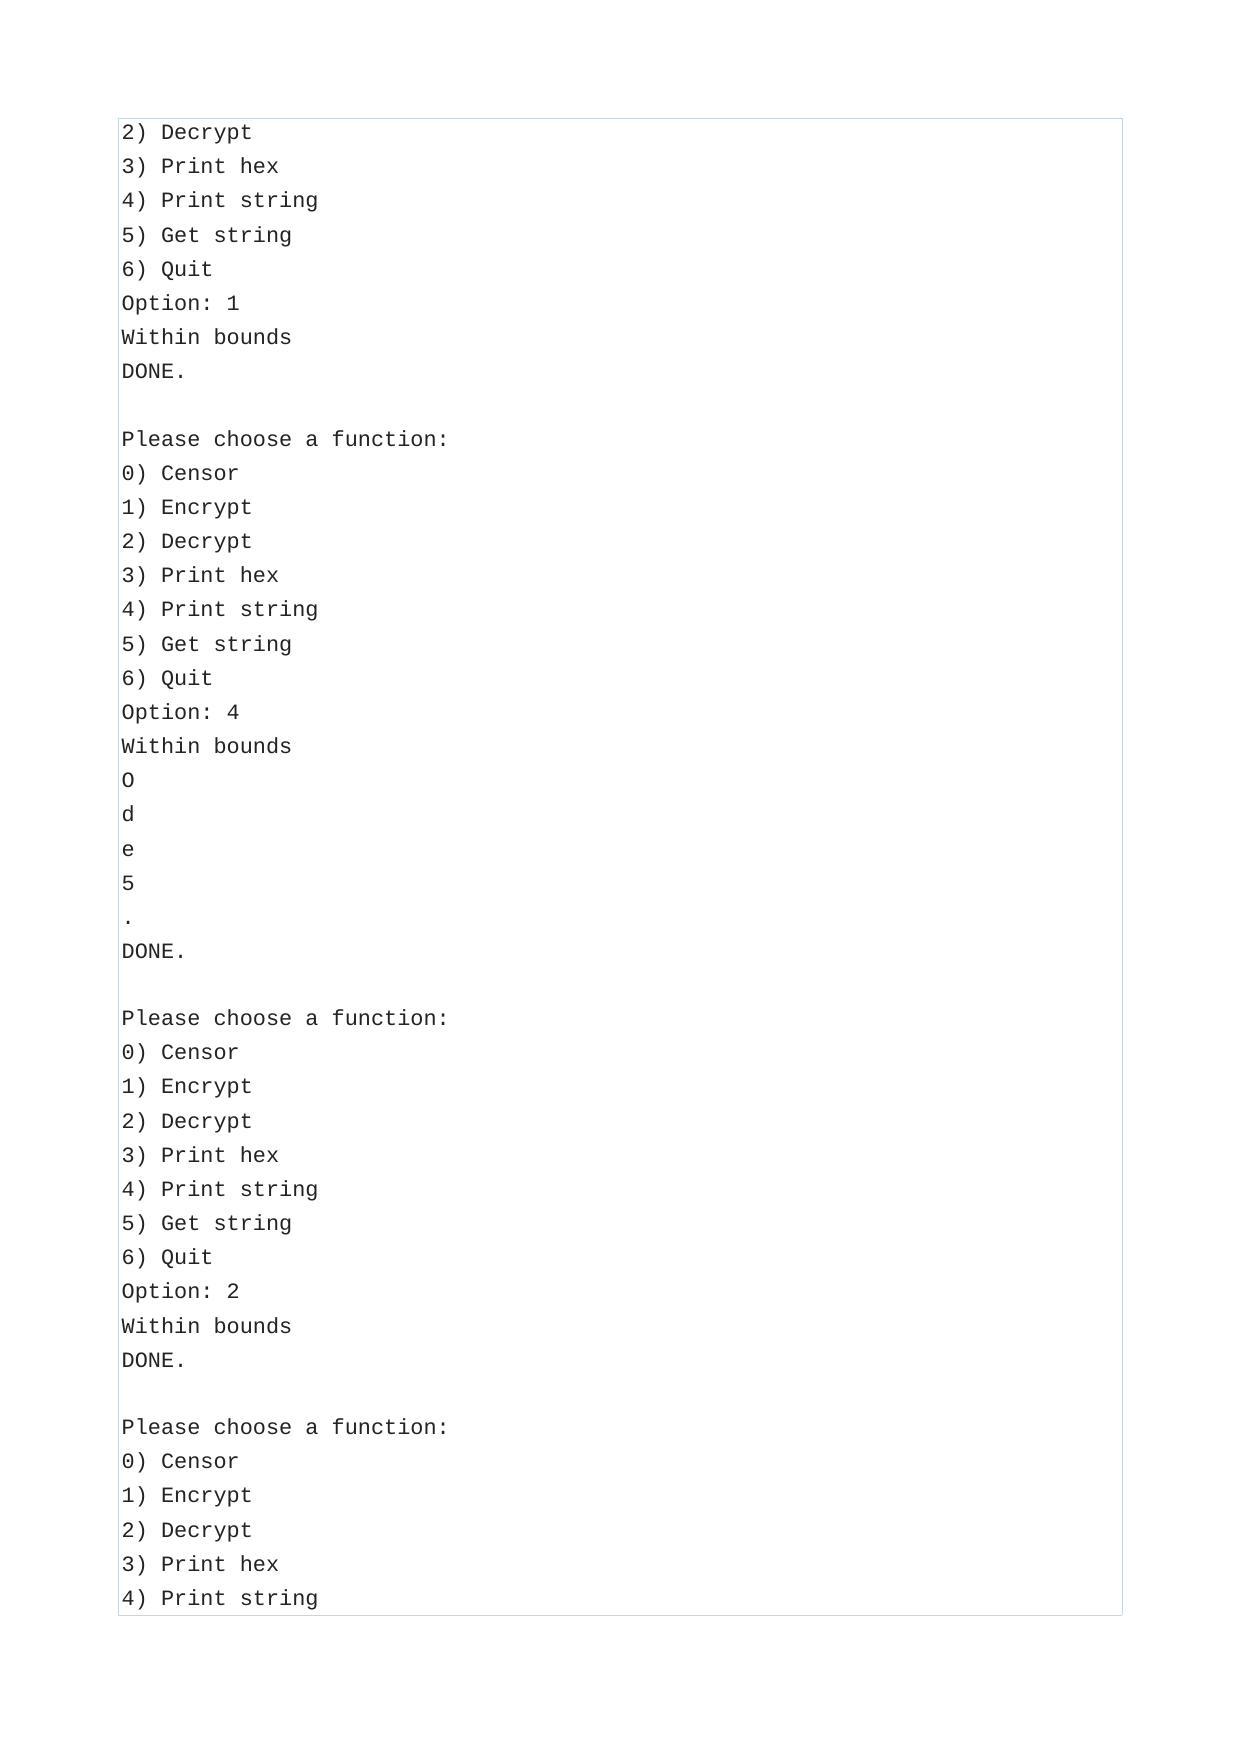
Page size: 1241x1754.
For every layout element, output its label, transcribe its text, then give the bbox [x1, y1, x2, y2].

text d [119, 800, 1122, 828]
text Within bounds [119, 323, 1122, 351]
text Option: 4 [119, 698, 1122, 726]
text 4) Print string [119, 595, 1122, 623]
text Option: 1 [119, 289, 1122, 317]
text 2) Decrypt [119, 1516, 1122, 1543]
text 5) Get string [119, 629, 1122, 657]
text 3) Print hex [119, 1141, 1122, 1169]
text 5) Get string [119, 1209, 1122, 1237]
text 6) Quit [119, 664, 1122, 692]
text 1) Encrypt [119, 493, 1122, 521]
text 6) Quit [119, 255, 1122, 283]
text Please choose a function: [119, 1004, 1122, 1032]
text 2) Decrypt [119, 1107, 1122, 1135]
text 1) Encrypt [119, 1072, 1122, 1101]
text 5) Get string [119, 221, 1122, 249]
text Within bounds [119, 732, 1122, 760]
text Please choose a function: [119, 1413, 1122, 1441]
text O [119, 766, 1122, 794]
text 4) Print string [119, 186, 1122, 214]
text Please choose a function: [119, 424, 1122, 452]
text 5 [119, 869, 1122, 897]
text DONE. [119, 937, 1122, 965]
text 0) Censor [119, 1447, 1122, 1475]
text 0) Censor [119, 459, 1122, 487]
text Within bounds [119, 1312, 1122, 1340]
text 1) Encrypt [119, 1481, 1122, 1509]
text . [119, 903, 1122, 931]
text 2) Decrypt [119, 527, 1122, 555]
text 0) Censor [119, 1038, 1122, 1066]
text 3) Print hex [119, 152, 1122, 180]
text DONE. [119, 1346, 1122, 1374]
text 4) Print string [119, 1175, 1122, 1203]
text 6) Quit [119, 1243, 1122, 1271]
text Option: 2 [119, 1277, 1122, 1306]
text 4) Print string [119, 1584, 1122, 1615]
text e [119, 834, 1122, 862]
text 3) Print hex [119, 561, 1122, 589]
text DONE. [119, 357, 1122, 385]
text 2) Decrypt [119, 119, 1122, 146]
text 3) Print hex [119, 1550, 1122, 1578]
